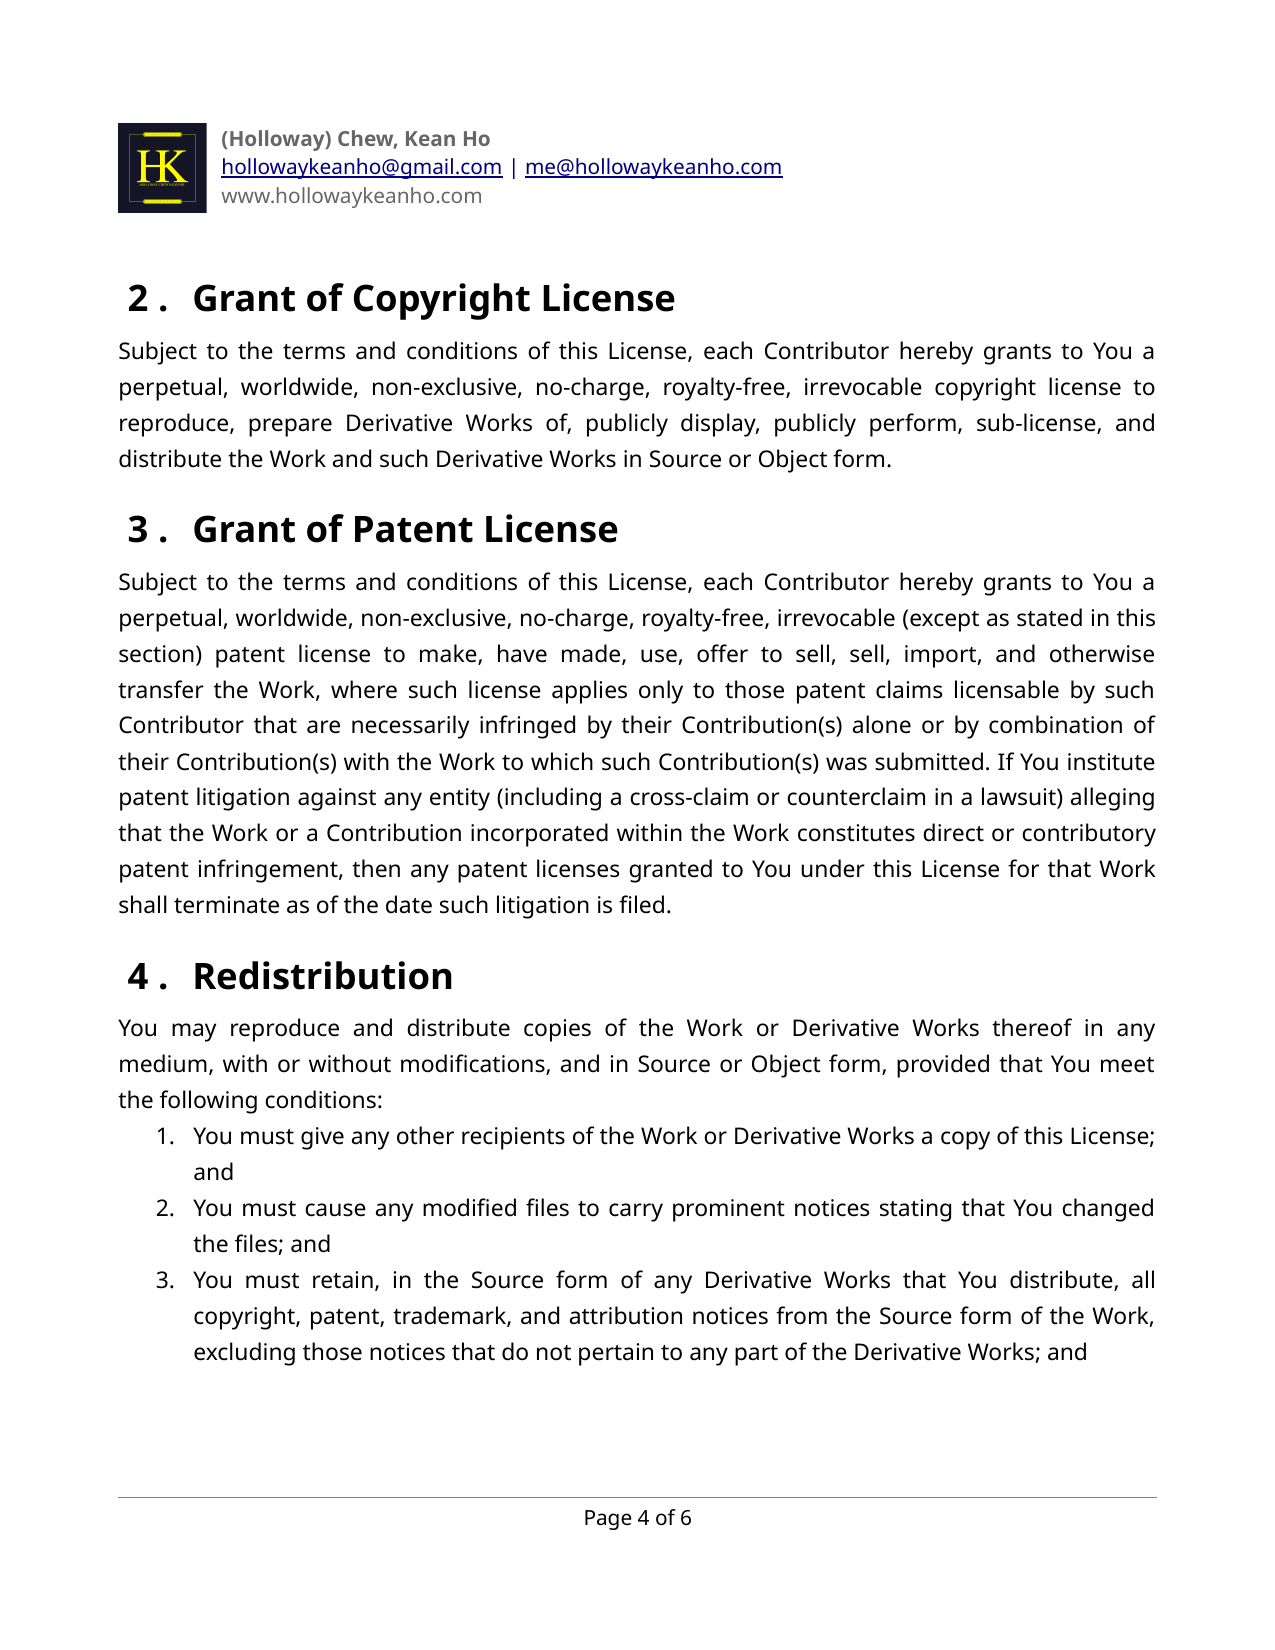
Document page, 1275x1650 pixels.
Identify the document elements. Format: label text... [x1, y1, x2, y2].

picture [118, 123, 207, 213]
text Subject to the terms and conditions of this License, each Contributor hereby grants to You a perpetual, worldwide, non-exclusive, no-charge, royalty-free, irrevocable copyright license to reproduce, prepare Derivative Works of, publicly display, publicly perform, sub-license, and distribute the Work and such Derivative Works in Source or Object form. [118, 335, 1157, 474]
text You may reproduce and distribute copies of the Work or Derivative Works thereof in any medium, with or without modifications, and in Source or Object form, provided that You meet the following conditions: [118, 1012, 1157, 1115]
subtitle Grant of Patent License [118, 503, 1157, 553]
list You must give any other recipients of the Work or Derivative Works a copy of this License; and [156, 1120, 1157, 1187]
subtitle Grant of Copyright License [118, 273, 1157, 322]
text Subject to the terms and conditions of this License, each Contributor hereby grants to You a perpetual, worldwide, non-exclusive, no-charge, royalty-free, irrevocable (except as stated in this section) patent license to make, have made, use, offer to sell, sell, import, and otherwise transfer the Work, where such license applies only to those patent claims licensable by such Contributor that are necessarily infringed by their Contribution(s) alone or by combination of their Contribution(s) with the Work to which such Contribution(s) was submitted. If You institute patent litigation against any entity (including a cross-claim or counterclaim in a lawsuit) alleging that the Work or a Contribution incorporated within the Work constitutes direct or contributory patent infringement, then any patent licenses granted to You under this License for that Work shall terminate as of the date such litigation is filed. [118, 566, 1157, 920]
list You must retain, in the Source form of any Derivative Works that You distribute, all copyright, patent, trademark, and attribution notices from the Source form of the Work, excluding those notices that do not pertain to any part of the Derivative Works; and [156, 1264, 1157, 1367]
list You must cause any modified files to carry prominent notices stating that You changed the files; and [156, 1192, 1157, 1259]
subtitle Redistribution [118, 950, 1157, 1000]
